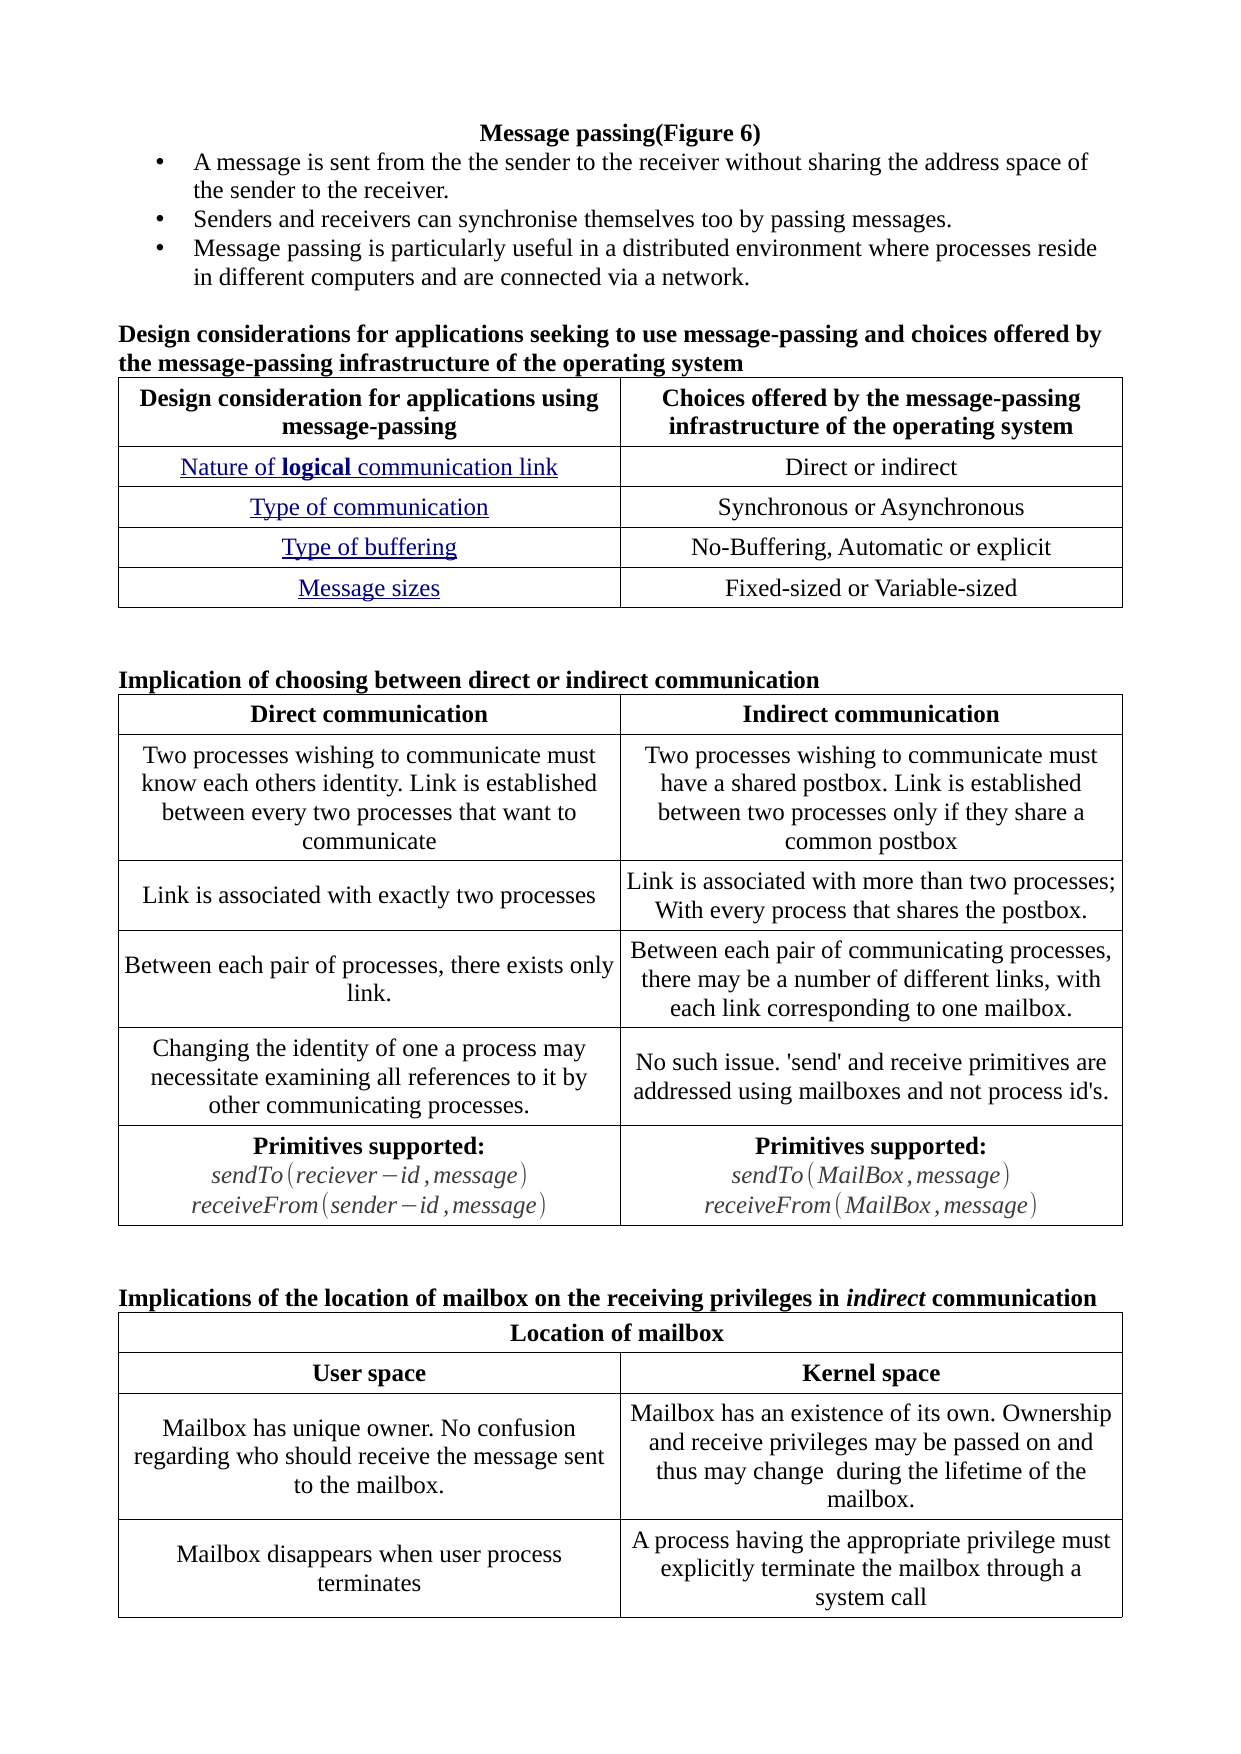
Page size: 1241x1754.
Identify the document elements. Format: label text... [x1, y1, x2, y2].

table_cell User space [119, 1353, 620, 1392]
table_cell Nature of logical communication link [119, 447, 620, 486]
table_cell Mailbox disappears when user process terminates [119, 1520, 620, 1617]
table_cell Between each pair of communicating processes, there may be a number of different links, with each link corresponding to one mailbox. [621, 931, 1122, 1027]
table_cell Type of communication [119, 487, 620, 527]
table_cell Changing the identity of one a process may necessitate examining all references to it by other communicating processes. [119, 1028, 620, 1125]
table_cell Link is associated with more than two processes; With every process that shares the postbox. [621, 861, 1122, 929]
table_cell Message sizes [119, 568, 620, 607]
table_header Choices offered by the message-passing infrastructure of the operating system [621, 378, 1122, 446]
table_header Direct communication [119, 695, 620, 734]
table_cell Type of buffering [119, 528, 620, 567]
text Implications of the location of mailbox on the receiving privileges in indirect communication [118, 1283, 1122, 1312]
list Senders and receivers can synchronise themselves too by passing messages. [156, 204, 1122, 233]
table_header Indirect communication [621, 695, 1122, 734]
table_cell Between each pair of processes, there exists only link. [119, 931, 620, 1027]
table_cell Synchronous or Asynchronous [621, 487, 1122, 527]
table_header Location of mailbox [119, 1313, 1122, 1352]
text Implication of choosing between direct or indirect communication [118, 665, 1122, 693]
list Message passing is particularly useful in a distributed environment where processes reside in different computers and are connected via a network. [156, 233, 1122, 291]
table_cell Mailbox has unique owner. No confusion regarding who should receive the message sent to the mailbox. [119, 1394, 620, 1519]
table_cell Two processes wishing to communicate must know each others identity. Link is established between every two processes that want to communicate [119, 735, 620, 860]
table_cell Mailbox has an existence of its own. Ownership and receive privileges may be passed on and thus may change during the lifetime of the mailbox. [621, 1394, 1122, 1519]
table_cell Primitives supported: [621, 1126, 1122, 1225]
table_cell Link is associated with exactly two processes [119, 861, 620, 929]
table_cell No such issue. 'send' and receive primitives are addressed using mailboxes and not process id's. [621, 1028, 1122, 1125]
list A message is sent from the the sender to the receiver without sharing the address space of the sender to the receiver. [156, 147, 1122, 204]
text Design considerations for applications seeking to use message-passing and choices offered by the message-passing infrastructure of the operating system [118, 319, 1122, 377]
table_cell A process having the appropriate privilege must explicitly terminate the mailbox through a system call [621, 1520, 1122, 1617]
table_cell Direct or indirect [621, 447, 1122, 486]
table_cell Two processes wishing to communicate must have a shared postbox. Link is established between two processes only if they share a common postbox [621, 735, 1122, 860]
text Message passing(Figure 6) [118, 118, 1122, 147]
table_cell Primitives supported: [119, 1126, 620, 1225]
table_cell Kernel space [621, 1353, 1122, 1392]
table_header Design consideration for applications using message-passing [119, 378, 620, 446]
table_cell No-Buffering, Automatic or explicit [621, 528, 1122, 567]
table_cell Fixed-sized or Variable-sized [621, 568, 1122, 607]
